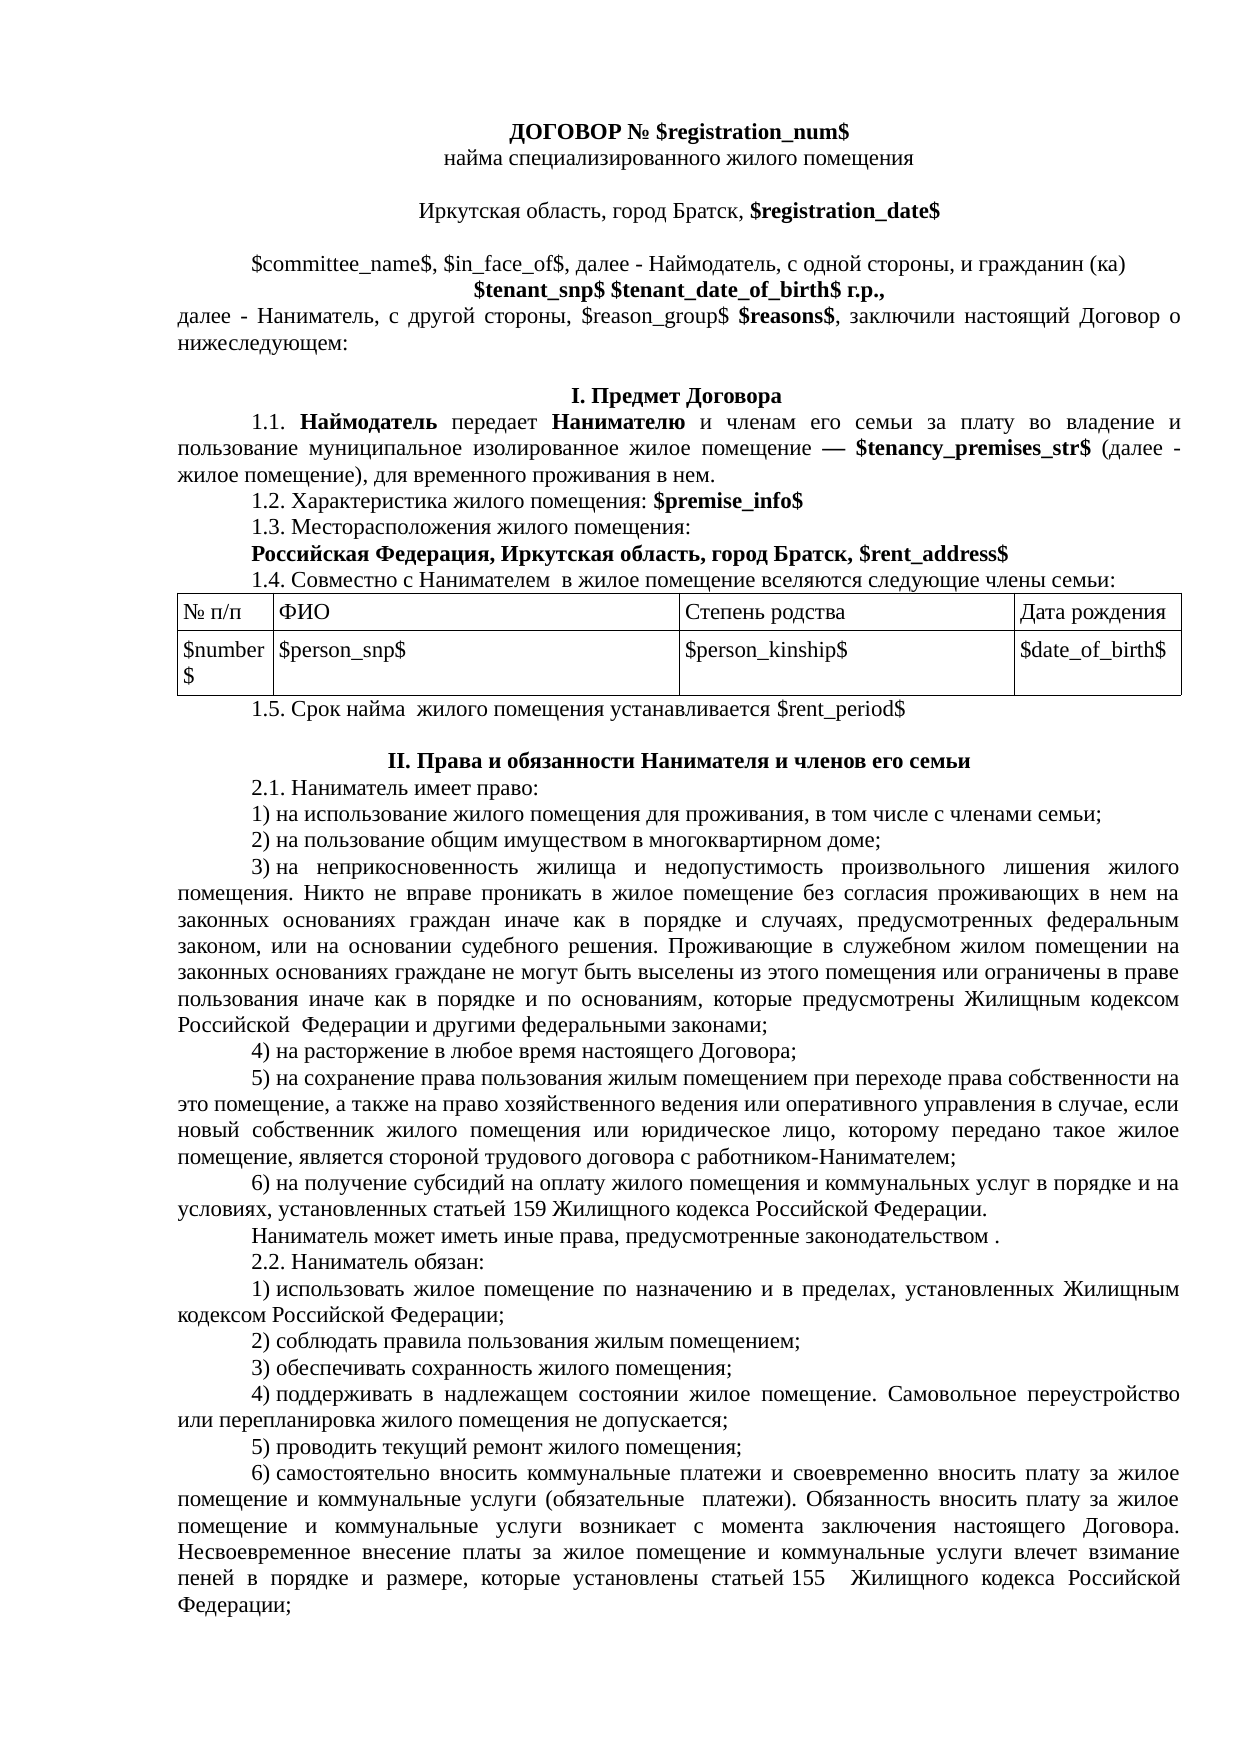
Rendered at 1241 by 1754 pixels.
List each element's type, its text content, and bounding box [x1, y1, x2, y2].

text 2.2. Наниматель обязан: [177, 1248, 1181, 1274]
list 1.2. Характеристика жилого помещения: $premise_info$ [177, 487, 1181, 513]
table_cell $person_kinship$ [680, 631, 1014, 695]
table_cell $person_snp$ [274, 631, 679, 695]
text 6) на получение субсидий на оплату жилого помещения и коммунальных услуг в порядке и на условиях, установленных статьей 159 Жилищного кодекса Российской Федерации. [177, 1169, 1181, 1222]
text 2) на пользование общим имуществом в многоквартирном доме; [177, 827, 1181, 853]
text 6) самостоятельно вносить коммунальные платежи и своевременно вносить плату за жилое помещение и коммунальные услуги (обязательные платежи). Обязанность вносить плату за жилое помещение и коммунальные услуги возникает с момента заключения настоящего Договора. Несвоевременное внесение платы за жилое помещение и коммунальные услуги влечет взимание пеней в порядке и размере, которые установлены статьей 155 Жилищного кодекса Российской Федерации; [177, 1459, 1181, 1617]
text найма специализированного жилого помещения [177, 144, 1181, 171]
table_header Степень родства [680, 594, 1014, 630]
text I. Предмет Договора [177, 382, 1181, 408]
table_cell $number$ [178, 631, 273, 695]
text 2) соблюдать правила пользования жилым помещением; [177, 1327, 1181, 1354]
text $tenant_snp$ $tenant_date_of_birth$ г.р., [177, 276, 1181, 303]
table_header ФИО [274, 594, 679, 630]
table_cell $date_of_birth$ [1015, 631, 1181, 695]
text Наниматель может иметь иные права, предусмотренные законодательством . [177, 1222, 1181, 1248]
list 1.1. Наймодатель передает Нанимателю и членам его семьи за плату во владение и пользование муниципальное изолированное жилое помещение — $tenancy_premises_str$ (далее - жилое помещение), для временного проживания в нем. [177, 408, 1181, 487]
text Иркутская область, город Братск, $registration_date$ [177, 197, 1181, 223]
text 5) проводить текущий ремонт жилого помещения; [177, 1433, 1181, 1459]
text 2.1. Наниматель имеет право: [177, 774, 1181, 800]
list 1.3. Месторасположения жилого помещения: [177, 513, 1181, 540]
list Российская Федерация, Иркутская область, город Братск, $rent_address$ [177, 540, 1181, 566]
text II. Права и обязанности Нанимателя и членов его семьи [177, 747, 1181, 774]
text 5) на сохранение права пользования жилым помещением при переходе права собственности на это помещение, а также на право хозяйственного ведения или оперативного управления в случае, если новый собственник жилого помещения или юридическое лицо, которому передано такое жилое помещение, является стороной трудового договора с работником-Нанимателем; [177, 1064, 1181, 1169]
text $committee_name$, $in_face_of$, далее - Наймодатель, с одной стороны, и гражданин (ка) [177, 250, 1181, 276]
text 3) на неприкосновенность жилища и недопустимость произвольного лишения жилого помещения. Никто не вправе проникать в жилое помещение без согласия проживающих в нем на законных основаниях граждан иначе как в порядке и случаях, предусмотренных федеральным законом, или на основании судебного решения. Проживающие в служебном жилом помещении на законных основаниях граждане не могут быть выселены из этого помещения или ограничены в праве пользования иначе как в порядке и по основаниям, которые предусмотрены Жилищным кодексом Российской Федерации и другими федеральными законами; [177, 853, 1181, 1037]
text 1.5. Срок найма жилого помещения устанавливается $rent_period$ [177, 696, 1181, 721]
text 1) использовать жилое помещение по назначению и в пределах, установленных Жилищным кодексом Российской Федерации; [177, 1274, 1181, 1327]
text 3) обеспечивать сохранность жилого помещения; [177, 1354, 1181, 1380]
text 4) поддерживать в надлежащем состоянии жилое помещение. Самовольное переустройство или перепланировка жилого помещения не допускается; [177, 1380, 1181, 1433]
text 4) на расторжение в любое время настоящего Договора; [177, 1037, 1181, 1064]
text 1) на использование жилого помещения для проживания, в том числе с членами семьи; [177, 800, 1181, 827]
text 1.4. Совместно с Нанимателем в жилое помещение вселяются следующие члены семьи: [177, 566, 1181, 592]
table_header № п/п [178, 594, 273, 630]
text далее - Наниматель, с другой стороны, $reason_group$ $reasons$, заключили настоящий Договор о нижеследующем: [177, 303, 1181, 355]
table_header Дата рождения [1015, 594, 1181, 630]
text ДОГОВОР № $registration_num$ [177, 118, 1181, 144]
